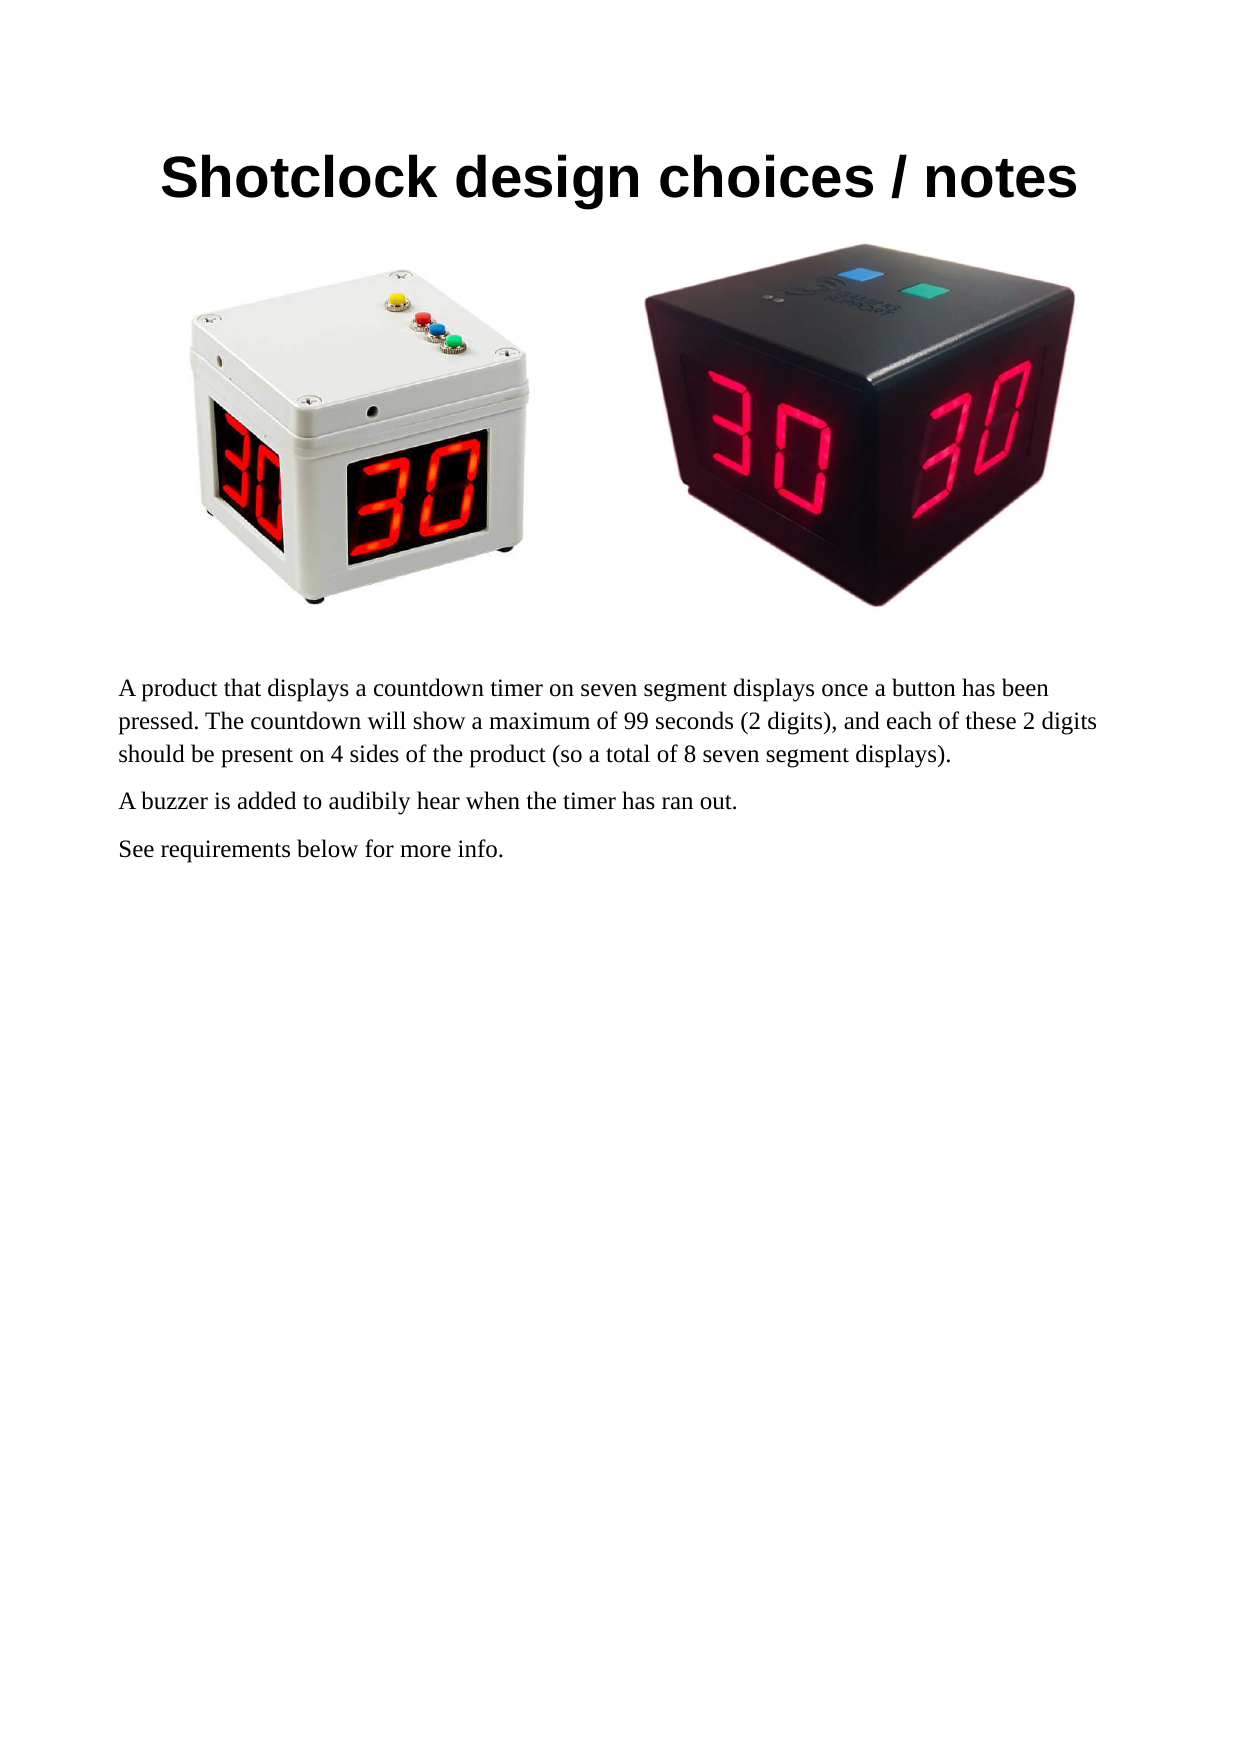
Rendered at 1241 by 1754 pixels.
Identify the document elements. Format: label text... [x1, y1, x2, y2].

text A product that displays a countdown timer on seven segment displays once a button has been pressed. The countdown will show a maximum of 99 seconds (2 digits), and each of these 2 digits should be present on 4 sides of the product (so a total of 8 seven segment displays). [118, 673, 1122, 768]
text See requirements below for more info. [118, 834, 1122, 863]
picture [642, 224, 1080, 627]
title Shotclock design choices / notes [118, 143, 1122, 210]
text A buzzer is added to audibily hear when the timer has ran out. [118, 786, 1122, 815]
picture [170, 247, 548, 626]
